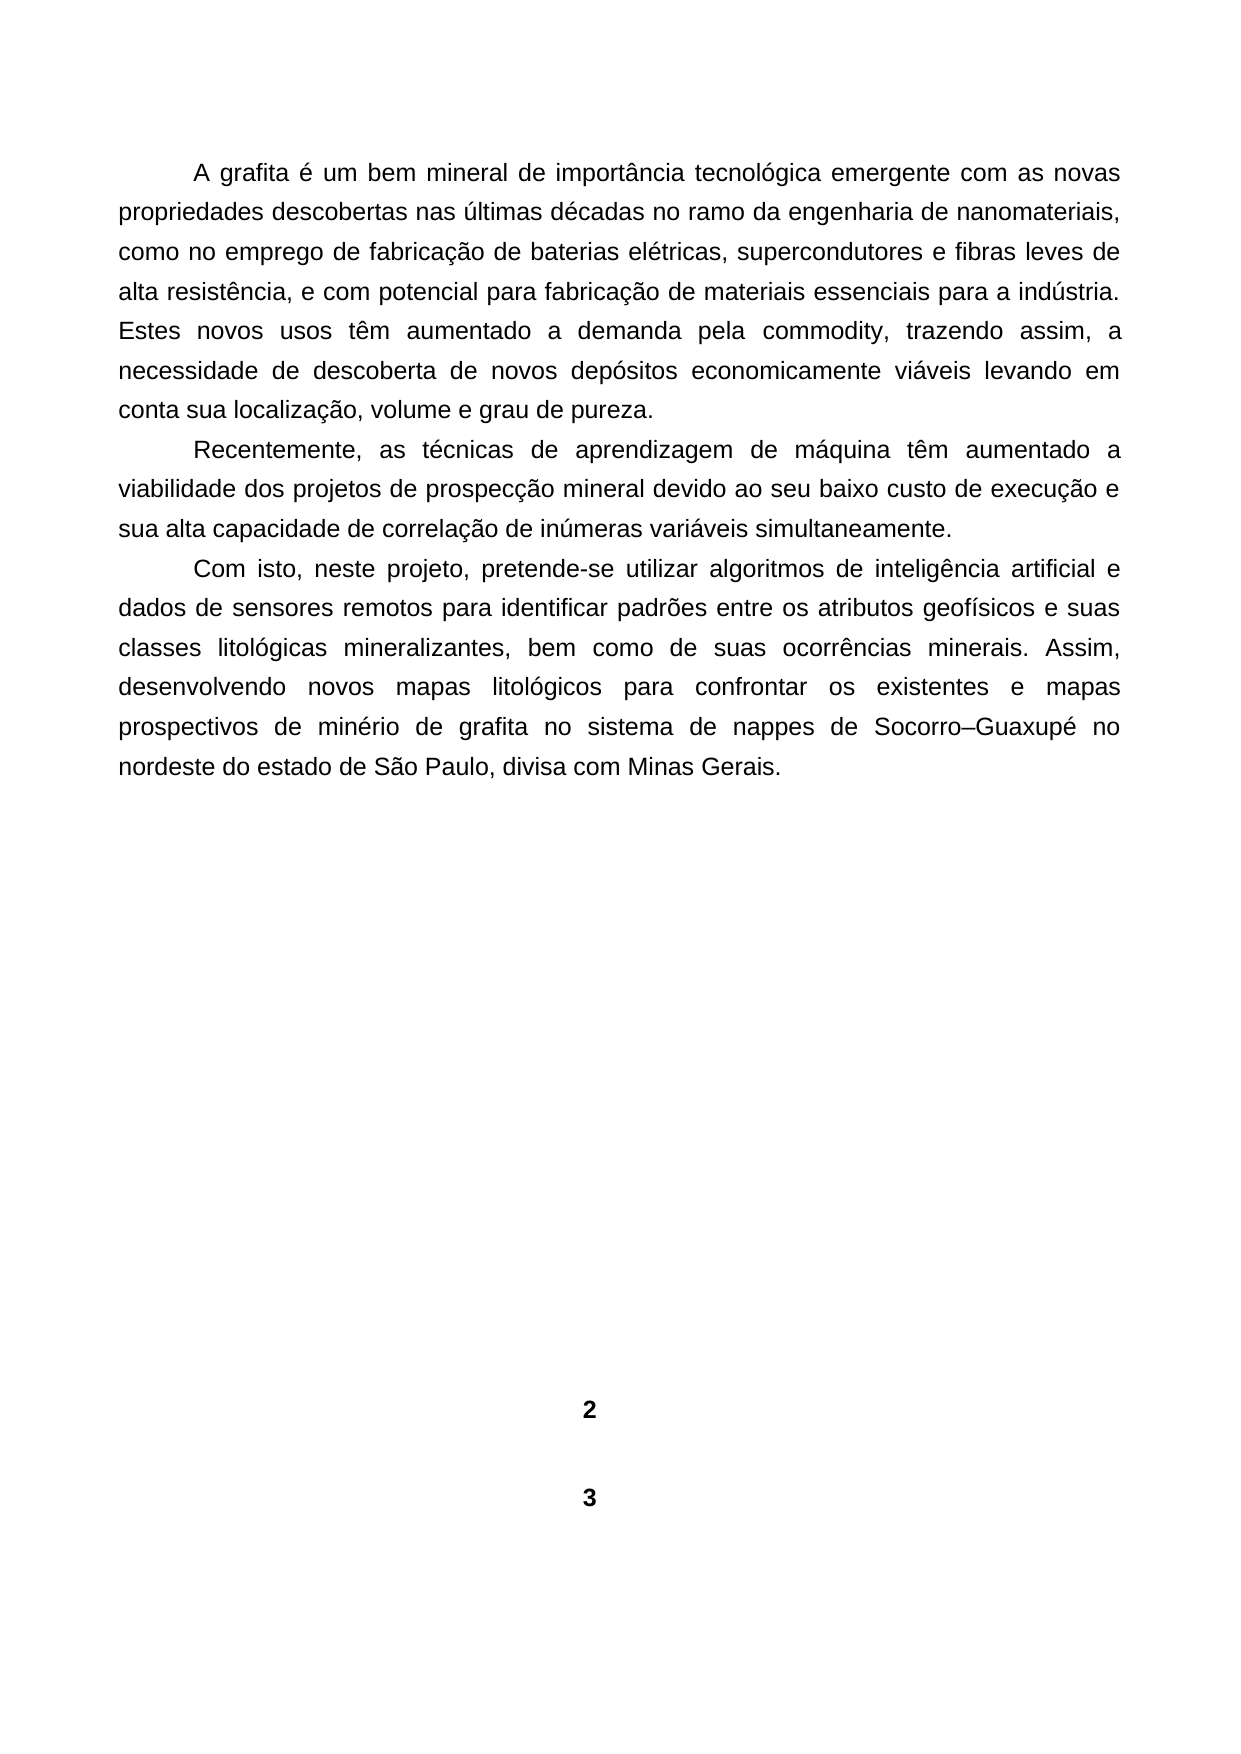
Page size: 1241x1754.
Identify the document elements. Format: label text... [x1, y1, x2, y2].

text Com isto, neste projeto, pretende-se utilizar algoritmos de inteligência artificial e dados de sensores remotos para identificar padrões entre os atributos geofísicos e suas classes litológicas mineralizantes, bem como de suas ocorrências minerais. Assim, desenvolvendo novos mapas litológicos para confrontar os existentes e mapas prospectivos de minério de grafita no sistema de nappes de Socorro–Guaxupé no nordeste do estado de São Paulo, divisa com Minas Gerais. [118, 553, 1122, 780]
text A grafita é um bem mineral de importância tecnológica emergente com as novas propriedades descobertas nas últimas décadas no ramo da engenharia de nanomateriais, como no emprego de fabricação de baterias elétricas, supercondutores e fibras leves de alta resistência, e com potencial para fabricação de materiais essenciais para a indústria. Estes novos usos têm aumentado a demanda pela commodity, trazendo assim, a necessidade de descoberta de novos depósitos economicamente viáveis levando em conta sua localização, volume e grau de pureza. [118, 158, 1122, 424]
text Recentemente, as técnicas de aprendizagem de máquina têm aumentado a viabilidade dos projetos de prospecção mineral devido ao seu baixo custo de execução e sua alta capacidade de correlação de inúmeras variáveis simultaneamente. [118, 435, 1122, 543]
